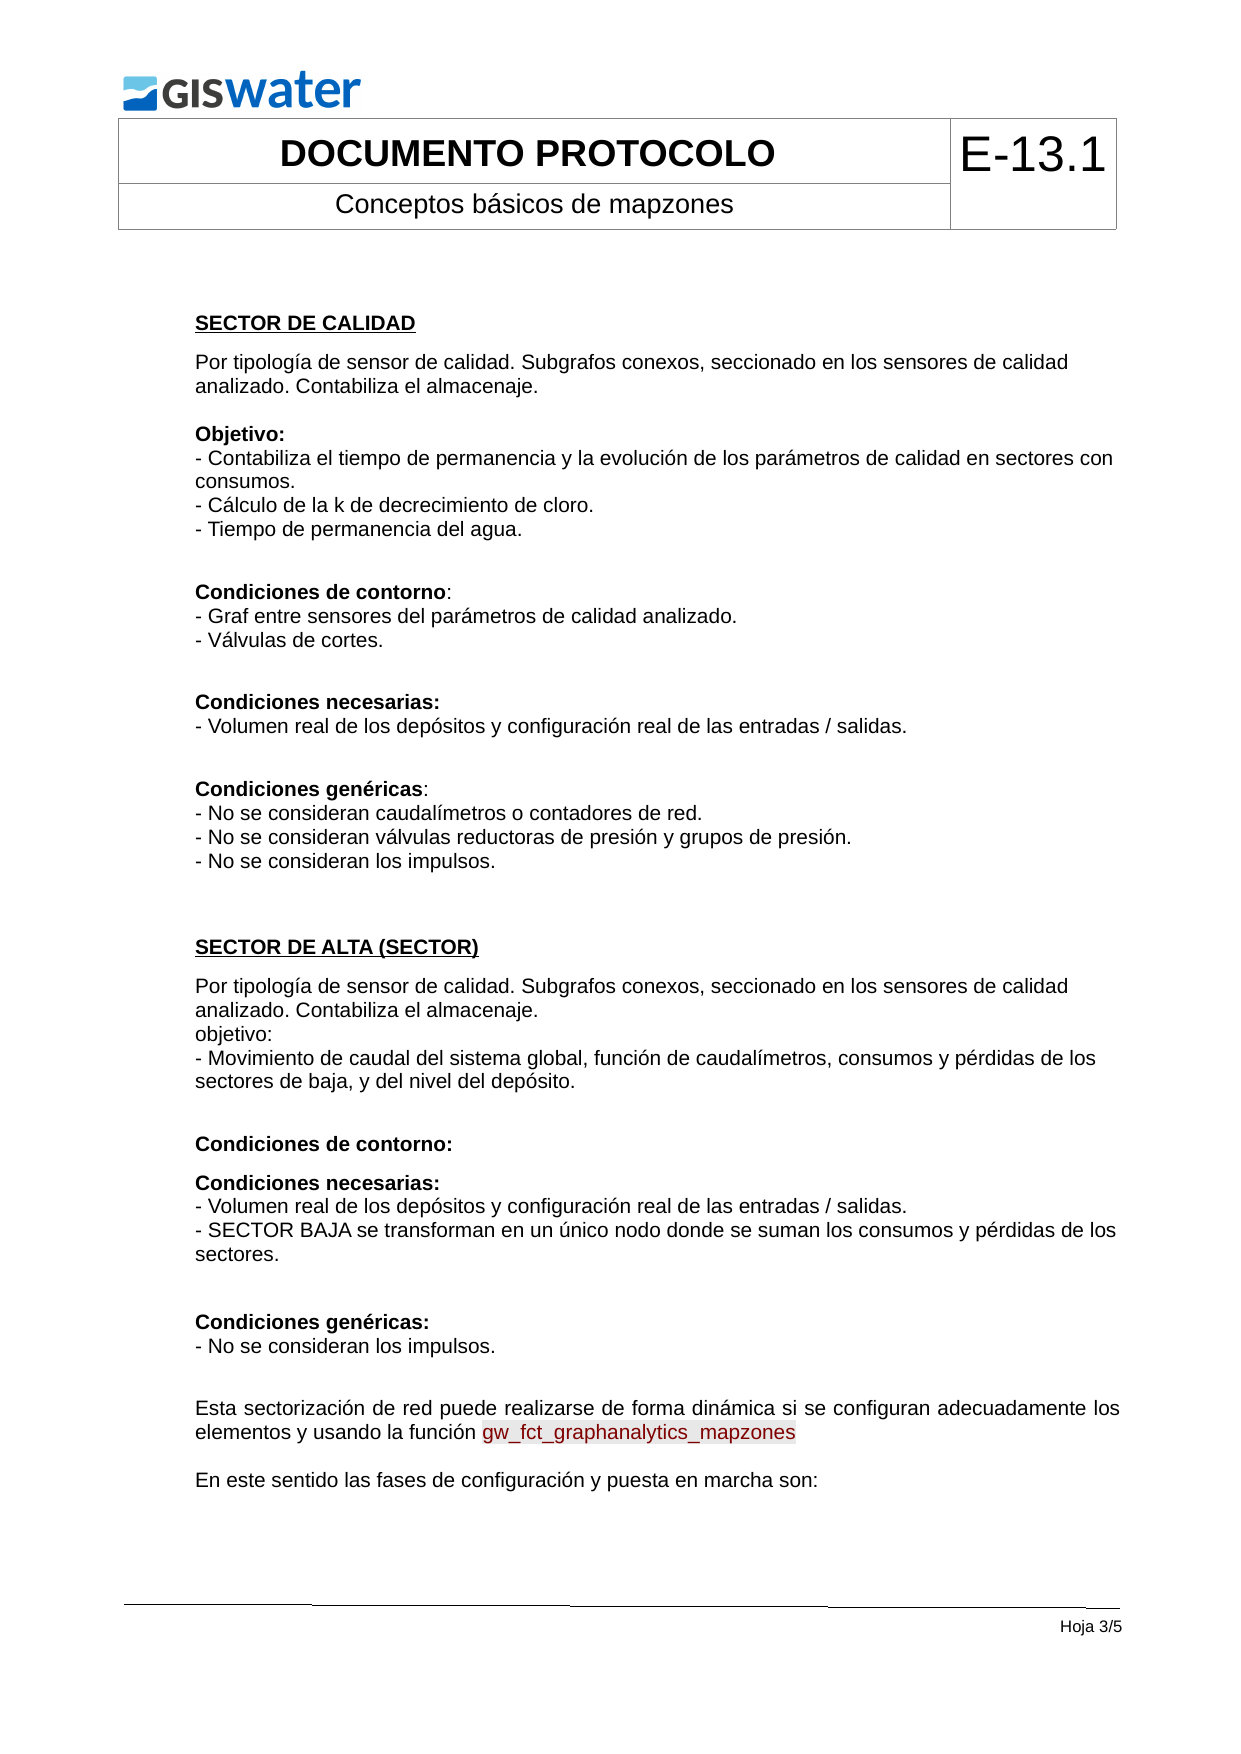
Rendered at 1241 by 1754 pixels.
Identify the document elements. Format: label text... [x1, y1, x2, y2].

text Condiciones de contorno: [195, 1132, 1122, 1156]
text Condiciones necesarias: - Volumen real de los depósitos y configuración real de las entradas / salidas. - SECTOR BAJA se transforman en un único nodo donde se suman los consumos y pérdidas de los sectores. [195, 1170, 1122, 1295]
text Por tipología de sensor de calidad. Subgrafos conexos, seccionado en los sensores de calidad analizado. Contabiliza el almacenaje. Objetivo: - Contabiliza el tiempo de permanencia y la evolución de los parámetros de calidad en sectores con consumos. - Cálculo de la k de decrecimiento de cloro. - Tiempo de permanencia del agua. [195, 349, 1122, 565]
text Condiciones de contorno: - Graf entre sensores del parámetros de calidad analizado. - Válvulas de cortes. [195, 580, 1122, 652]
text En este sentido las fases de configuración y puesta en marcha son: [195, 1468, 1122, 1492]
text Esta sectorización de red puede realizarse de forma dinámica si se configuran adecuadamente los elementos y usando la función gw_fct_graphanalytics_mapzones [195, 1396, 1122, 1444]
text Condiciones genéricas: - No se consideran caudalímetros o contadores de red. - No se consideran válvulas reductoras de presión y grupos de presión. - No se consideran los impulsos. [195, 777, 1122, 896]
text Condiciones genéricas: - No se consideran los impulsos. [195, 1309, 1122, 1357]
text SECTOR DE ALTA (SECTOR) [195, 911, 1122, 959]
text Por tipología de sensor de calidad. Subgrafos conexos, seccionado en los sensores de calidad analizado. Contabiliza el almacenaje. objetivo: - Movimiento de caudal del sistema global, función de caudalímetros, consumos y pérdidas de los sectores de baja, y del nivel del depósito. [195, 973, 1122, 1117]
text Condiciones necesarias: - Volumen real de los depósitos y configuración real de las entradas / salidas. [195, 666, 1122, 762]
text SECTOR DE CALIDAD [195, 287, 1122, 335]
picture [119, 66, 365, 115]
